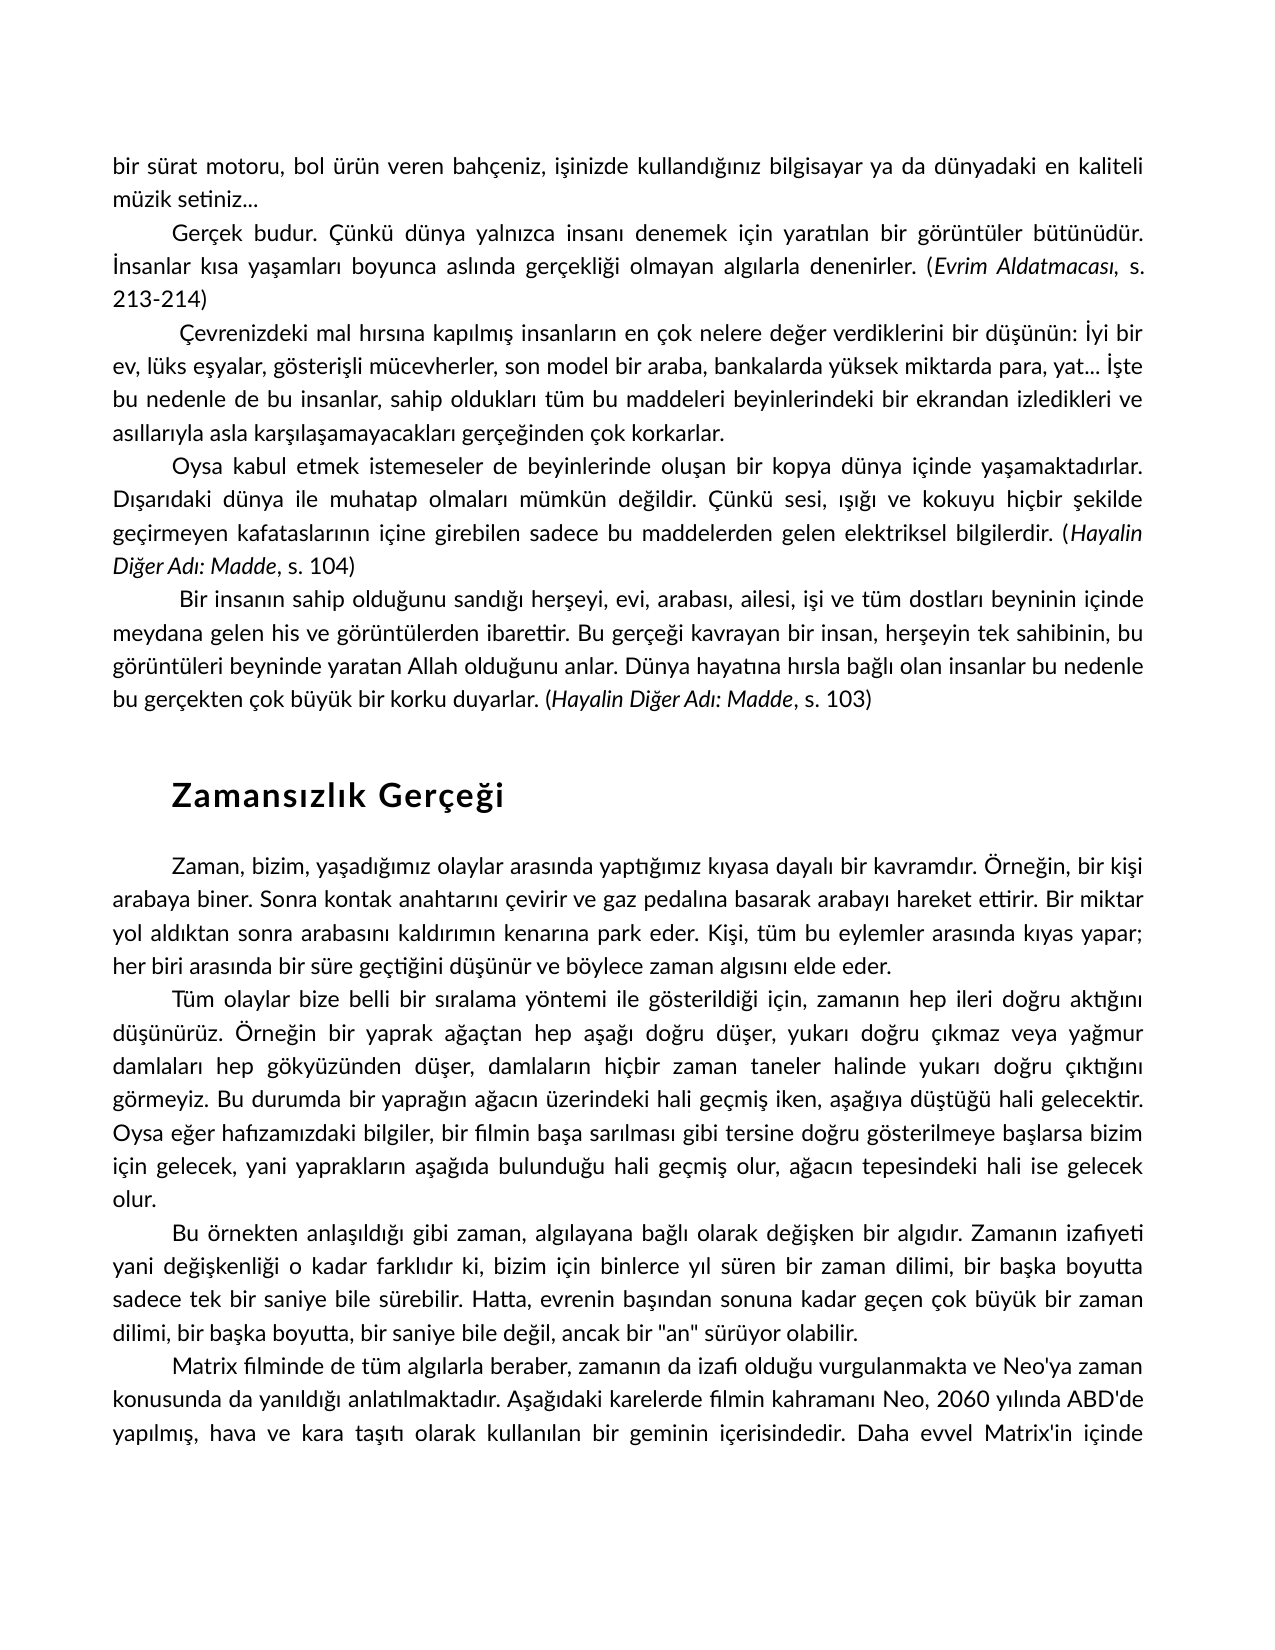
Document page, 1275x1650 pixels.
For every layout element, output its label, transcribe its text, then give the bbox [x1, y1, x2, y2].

text Çevrenizdeki mal hırsına kapılmış insanların en çok nelere değer verdiklerini bir düşünün: İyi bir ev, lüks eşyalar, gösterişli mücevherler, son model bir araba, bankalarda yüksek miktarda para, yat... İşte bu nedenle de bu insanlar, sahip oldukları tüm bu maddeleri beyinlerindeki bir ekrandan izledikleri ve asıllarıyla asla karşılaşamayacakları gerçeğinden çok korkarlar. [112, 314, 1145, 448]
text Bir insanın sahip olduğunu sandığı herşeyi, evi, arabası, ailesi, işi ve tüm dostları beyninin içinde meydana gelen his ve görüntülerden ibarettir. Bu gerçeği kavrayan bir insan, herşeyin tek sahibinin, bu görüntüleri beyninde yaratan Allah olduğunu anlar. Dünya hayatına hırsla bağlı olan insanlar bu nedenle bu gerçekten çok büyük bir korku duyarlar. (Hayalin Diğer Adı: Madde, s. 103) [112, 581, 1145, 714]
text bir sürat motoru, bol ürün veren bahçeniz, işinizde kullandığınız bilgisayar ya da dünyadaki en kaliteli müzik setiniz... [112, 148, 1145, 214]
text Oysa kabul etmek istemeseler de beyinlerinde oluşan bir kopya dünya içinde yaşamaktadırlar. Dışarıdaki dünya ile muhatap olmaları mümkün değildir. Çünkü sesi, ışığı ve kokuyu hiçbir şekilde geçirmeyen kafataslarının içine girebilen sadece bu maddelerden gelen elektriksel bilgilerdir. (Hayalin Diğer Adı: Madde, s. 104) [112, 448, 1145, 581]
text Zamansızlık Gerçeği [112, 781, 1145, 814]
text Zaman, bizim, yaşadığımız olaylar arasında yaptığımız kıyasa dayalı bir kavramdır. Örneğin, bir kişi arabaya biner. Sonra kontak anahtarını çevirir ve gaz pedalına basarak arabayı hareket ettirir. Bir miktar yol aldıktan sonra arabasını kaldırımın kenarına park eder. Kişi, tüm bu eylemler arasında kıyas yapar; her biri arasında bir süre geçtiğini düşünür ve böylece zaman algısını elde eder. [112, 848, 1145, 981]
text Matrix filminde de tüm algılarla beraber, zamanın da izafi olduğu vurgulanmakta ve Neo'ya zaman konusunda da yanıldığı anlatılmaktadır. Aşağıdaki karelerde filmin kahramanı Neo, 2060 yılında ABD'de yapılmış, hava ve kara taşıtı olarak kullanılan bir geminin içerisindedir. Daha evvel Matrix'in içinde [112, 1348, 1145, 1448]
text Tüm olaylar bize belli bir sıralama yöntemi ile gösterildiği için, zamanın hep ileri doğru aktığını düşünürüz. Örneğin bir yaprak ağaçtan hep aşağı doğru düşer, yukarı doğru çıkmaz veya yağmur damlaları hep gökyüzünden düşer, damlaların hiçbir zaman taneler halinde yukarı doğru çıktığını görmeyiz. Bu durumda bir yaprağın ağacın üzerindeki hali geçmiş iken, aşağıya düştüğü hali gelecektir. Oysa eğer hafızamızdaki bilgiler, bir filmin başa sarılması gibi tersine doğru gösterilmeye başlarsa bizim için gelecek, yani yaprakların aşağıda bulunduğu hali geçmiş olur, ağacın tepesindeki hali ise gelecek olur. [112, 981, 1145, 1214]
text Bu örnekten anlaşıldığı gibi zaman, algılayana bağlı olarak değişken bir algıdır. Zamanın izafiyeti yani değişkenliği o kadar farklıdır ki, bizim için binlerce yıl süren bir zaman dilimi, bir başka boyutta sadece tek bir saniye bile sürebilir. Hatta, evrenin başından sonuna kadar geçen çok büyük bir zaman dilimi, bir başka boyutta, bir saniye bile değil, ancak bir "an" sürüyor olabilir. [112, 1214, 1145, 1348]
text Gerçek budur. Çünkü dünya yalnızca insanı denemek için yaratılan bir görüntüler bütünüdür. İnsanlar kısa yaşamları boyunca aslında gerçekliği olmayan algılarla denenirler. (Evrim Aldatmacası, s. 213-214) [112, 214, 1145, 314]
